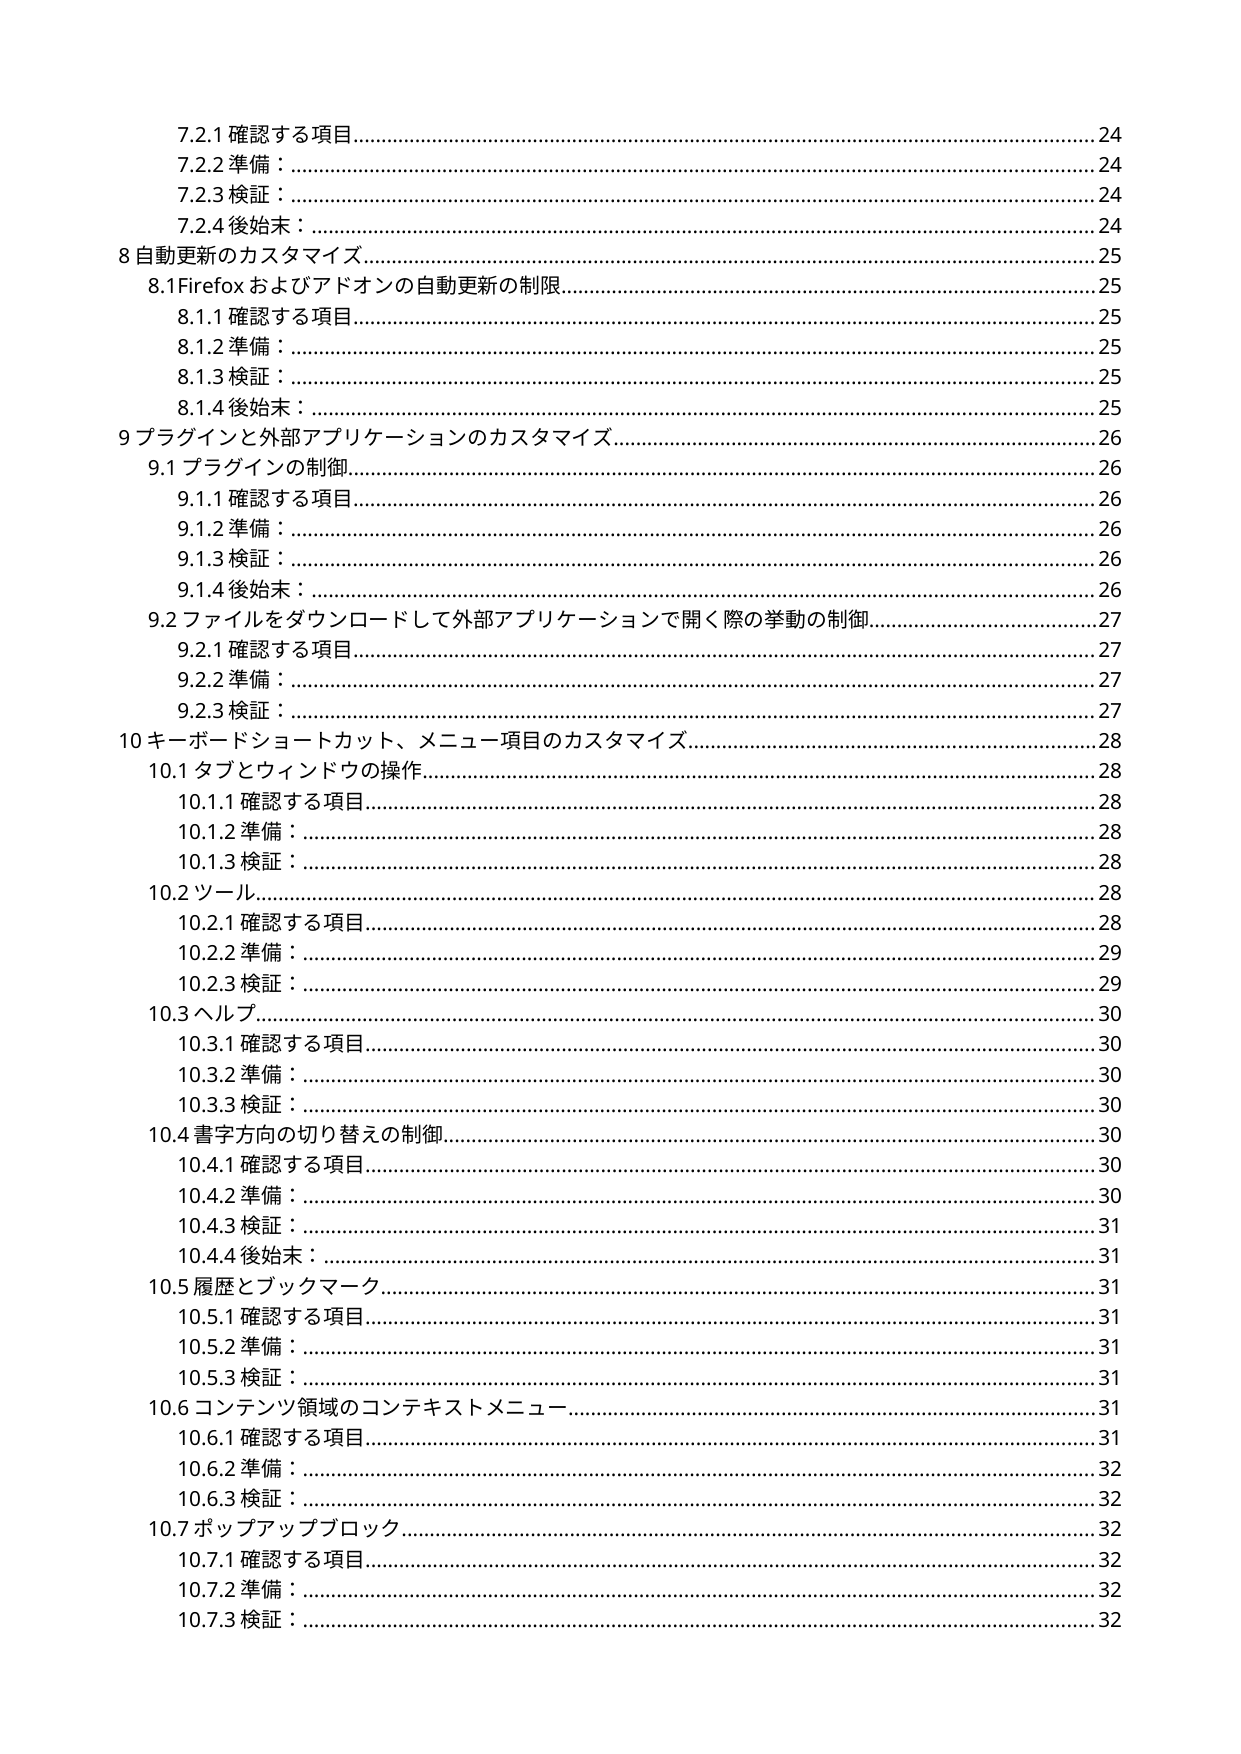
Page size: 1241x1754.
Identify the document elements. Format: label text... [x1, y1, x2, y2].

text 10.1タブとウィンドウの操作 28 [148, 755, 1122, 785]
text 10.6コンテンツ領域のコンテキストメニュー 31 [148, 1391, 1122, 1422]
text 9.2.1確認する項目 27 [177, 633, 1122, 664]
text 8.1.3検証： 25 [177, 361, 1122, 391]
text 10.1.3検証： 28 [177, 846, 1122, 876]
text 10.1.1確認する項目 28 [177, 785, 1122, 815]
text 8.1.4後始末： 25 [177, 391, 1122, 421]
text 10.4.4後始末： 31 [177, 1240, 1122, 1270]
text 10.3.2準備： 30 [177, 1058, 1122, 1088]
text 9.1.1確認する項目 26 [177, 482, 1122, 512]
text 10.3ヘルプ 30 [148, 997, 1122, 1027]
text 10.3.1確認する項目 30 [177, 1027, 1122, 1058]
text 7.2.3検証： 24 [177, 179, 1122, 209]
text 10.4.3検証： 31 [177, 1209, 1122, 1240]
text 9.1.3検証： 26 [177, 542, 1122, 573]
text 9.1プラグインの制御 26 [148, 452, 1122, 482]
text 9.2.3検証： 27 [177, 694, 1122, 724]
text 8.1Firefoxおよびアドオンの自動更新の制限 25 [148, 270, 1122, 300]
text 8自動更新のカスタマイズ 25 [118, 239, 1122, 270]
text 10.7.1確認する項目 32 [177, 1543, 1122, 1573]
text 10.5.2準備： 31 [177, 1331, 1122, 1361]
text 8.1.2準備： 25 [177, 330, 1122, 361]
text 10.3.3検証： 30 [177, 1088, 1122, 1118]
text 10.4.1確認する項目 30 [177, 1149, 1122, 1179]
text 7.2.2準備： 24 [177, 148, 1122, 179]
text 10.6.3検証： 32 [177, 1482, 1122, 1512]
text 10キーボードショートカット、メニュー項目のカスタマイズ 28 [118, 724, 1122, 755]
text 9プラグインと外部アプリケーションのカスタマイズ 26 [118, 421, 1122, 452]
text 7.2.1確認する項目 24 [177, 118, 1122, 148]
text 7.2.4後始末： 24 [177, 209, 1122, 239]
text 10.6.1確認する項目 31 [177, 1422, 1122, 1452]
text 9.2.2準備： 27 [177, 664, 1122, 694]
text 10.2.3検証： 29 [177, 967, 1122, 997]
text 8.1.1確認する項目 25 [177, 300, 1122, 330]
text 10.7.2準備： 32 [177, 1573, 1122, 1603]
text 10.5履歴とブックマーク 31 [148, 1270, 1122, 1300]
text 10.2ツール 28 [148, 876, 1122, 906]
text 10.5.1確認する項目 31 [177, 1300, 1122, 1331]
text 9.1.2準備： 26 [177, 512, 1122, 542]
text 10.4書字方向の切り替えの制御 30 [148, 1118, 1122, 1149]
text 9.1.4後始末： 26 [177, 573, 1122, 603]
text 10.1.2準備： 28 [177, 815, 1122, 846]
text 10.2.1確認する項目 28 [177, 906, 1122, 937]
text 10.4.2準備： 30 [177, 1179, 1122, 1209]
text 10.5.3検証： 31 [177, 1361, 1122, 1391]
text 10.7.3検証： 32 [177, 1603, 1122, 1634]
text 10.7ポップアップブロック 32 [148, 1512, 1122, 1543]
text 10.2.2準備： 29 [177, 937, 1122, 967]
text 9.2ファイルをダウンロードして外部アプリケーションで開く際の挙動の制御 27 [148, 603, 1122, 633]
text 10.6.2準備： 32 [177, 1452, 1122, 1482]
